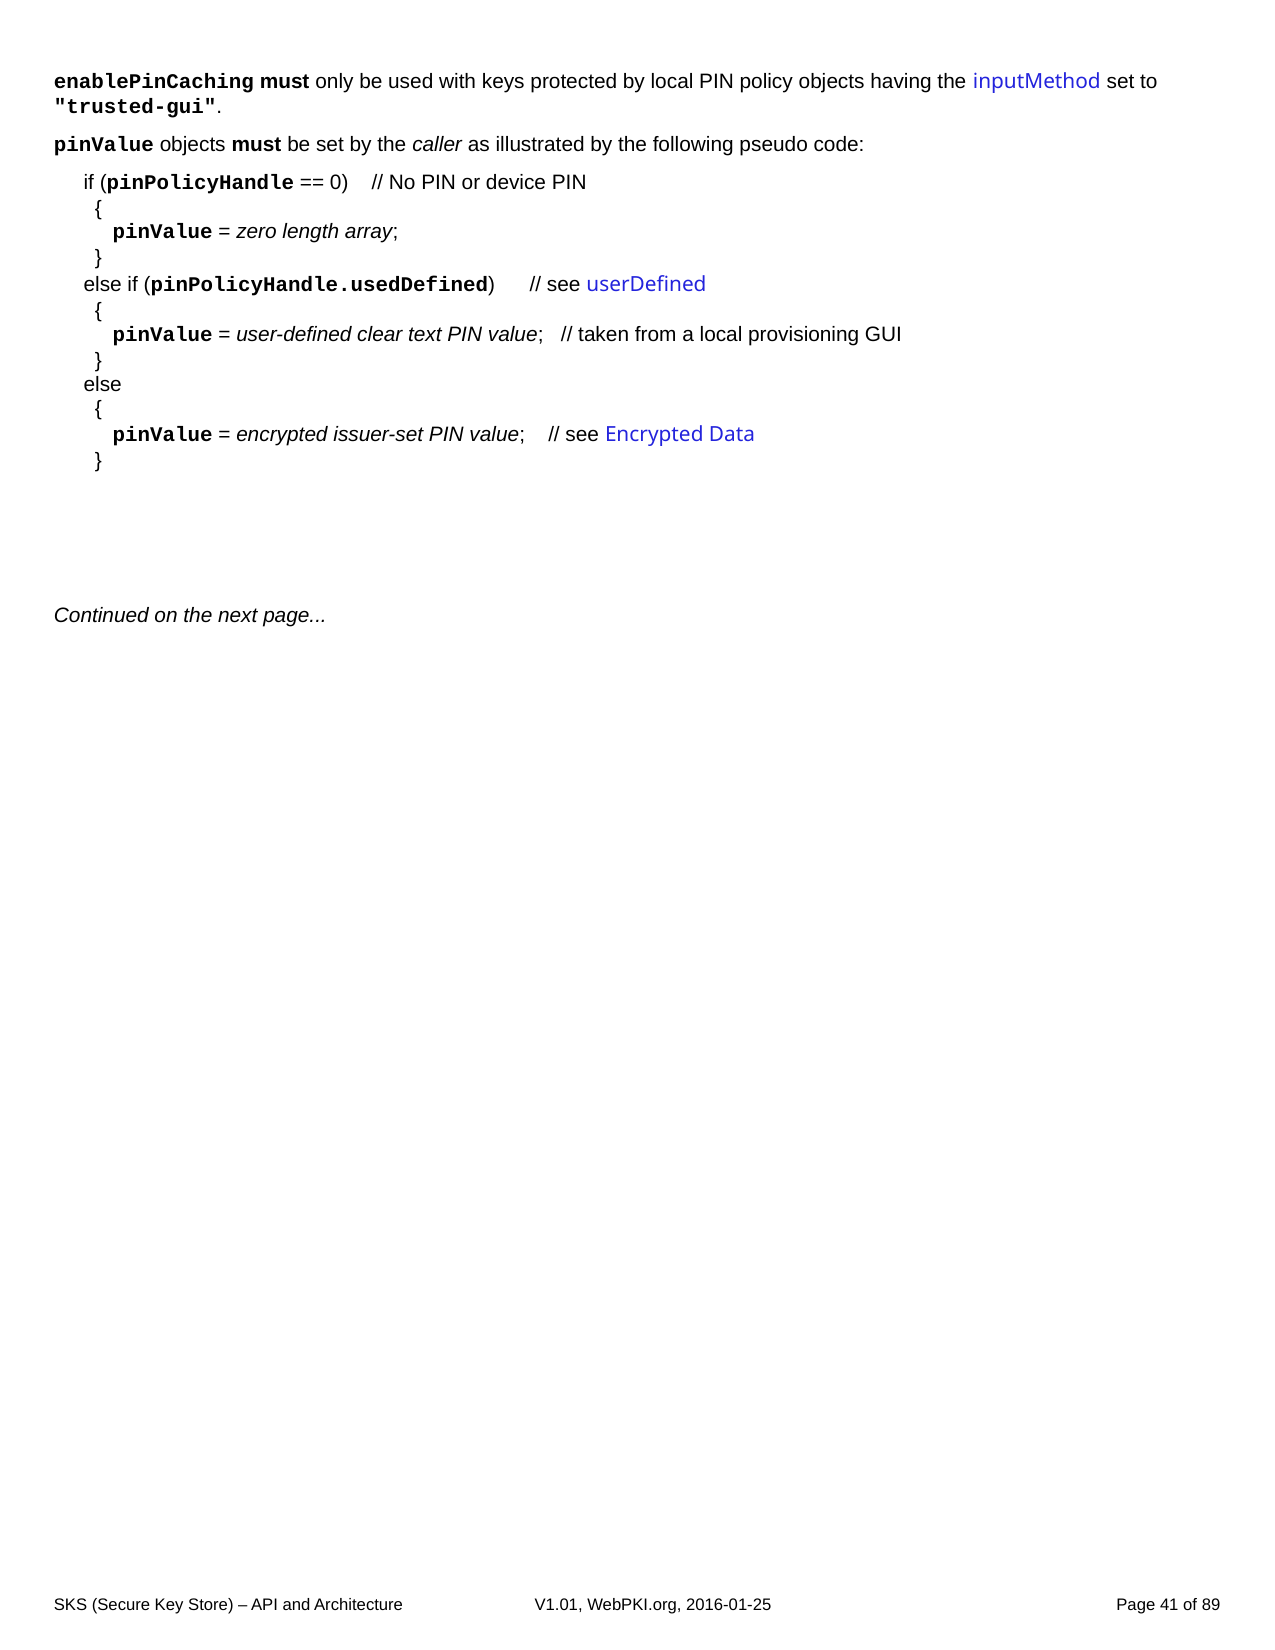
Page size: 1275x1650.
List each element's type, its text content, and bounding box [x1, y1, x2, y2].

text } [83, 245, 1221, 269]
text { [83, 195, 1221, 219]
text enablePinCaching must only be used with keys protected by local PIN policy objects having the inputMethod set to "trusted-gui". [54, 66, 1221, 120]
text else [83, 371, 1221, 395]
text pinValue = zero length array; [83, 219, 1221, 245]
text pinValue objects must be set by the caller as illustrated by the following pseudo code: [54, 132, 1221, 158]
text { [83, 395, 1221, 419]
text { [83, 298, 1221, 322]
text Continued on the next page... [54, 579, 1221, 627]
text pinValue = encrypted issuer-set PIN value; // see Encrypted Data [83, 419, 1221, 448]
text if (pinPolicyHandle == 0) // No PIN or device PIN [83, 169, 1221, 195]
text } [83, 448, 1221, 472]
text else if (pinPolicyHandle.usedDefined) // see userDefined [83, 269, 1221, 298]
text pinValue = user-defined clear text PIN value; // taken from a local provisioning GUI [83, 322, 1221, 347]
text } [83, 347, 1221, 371]
